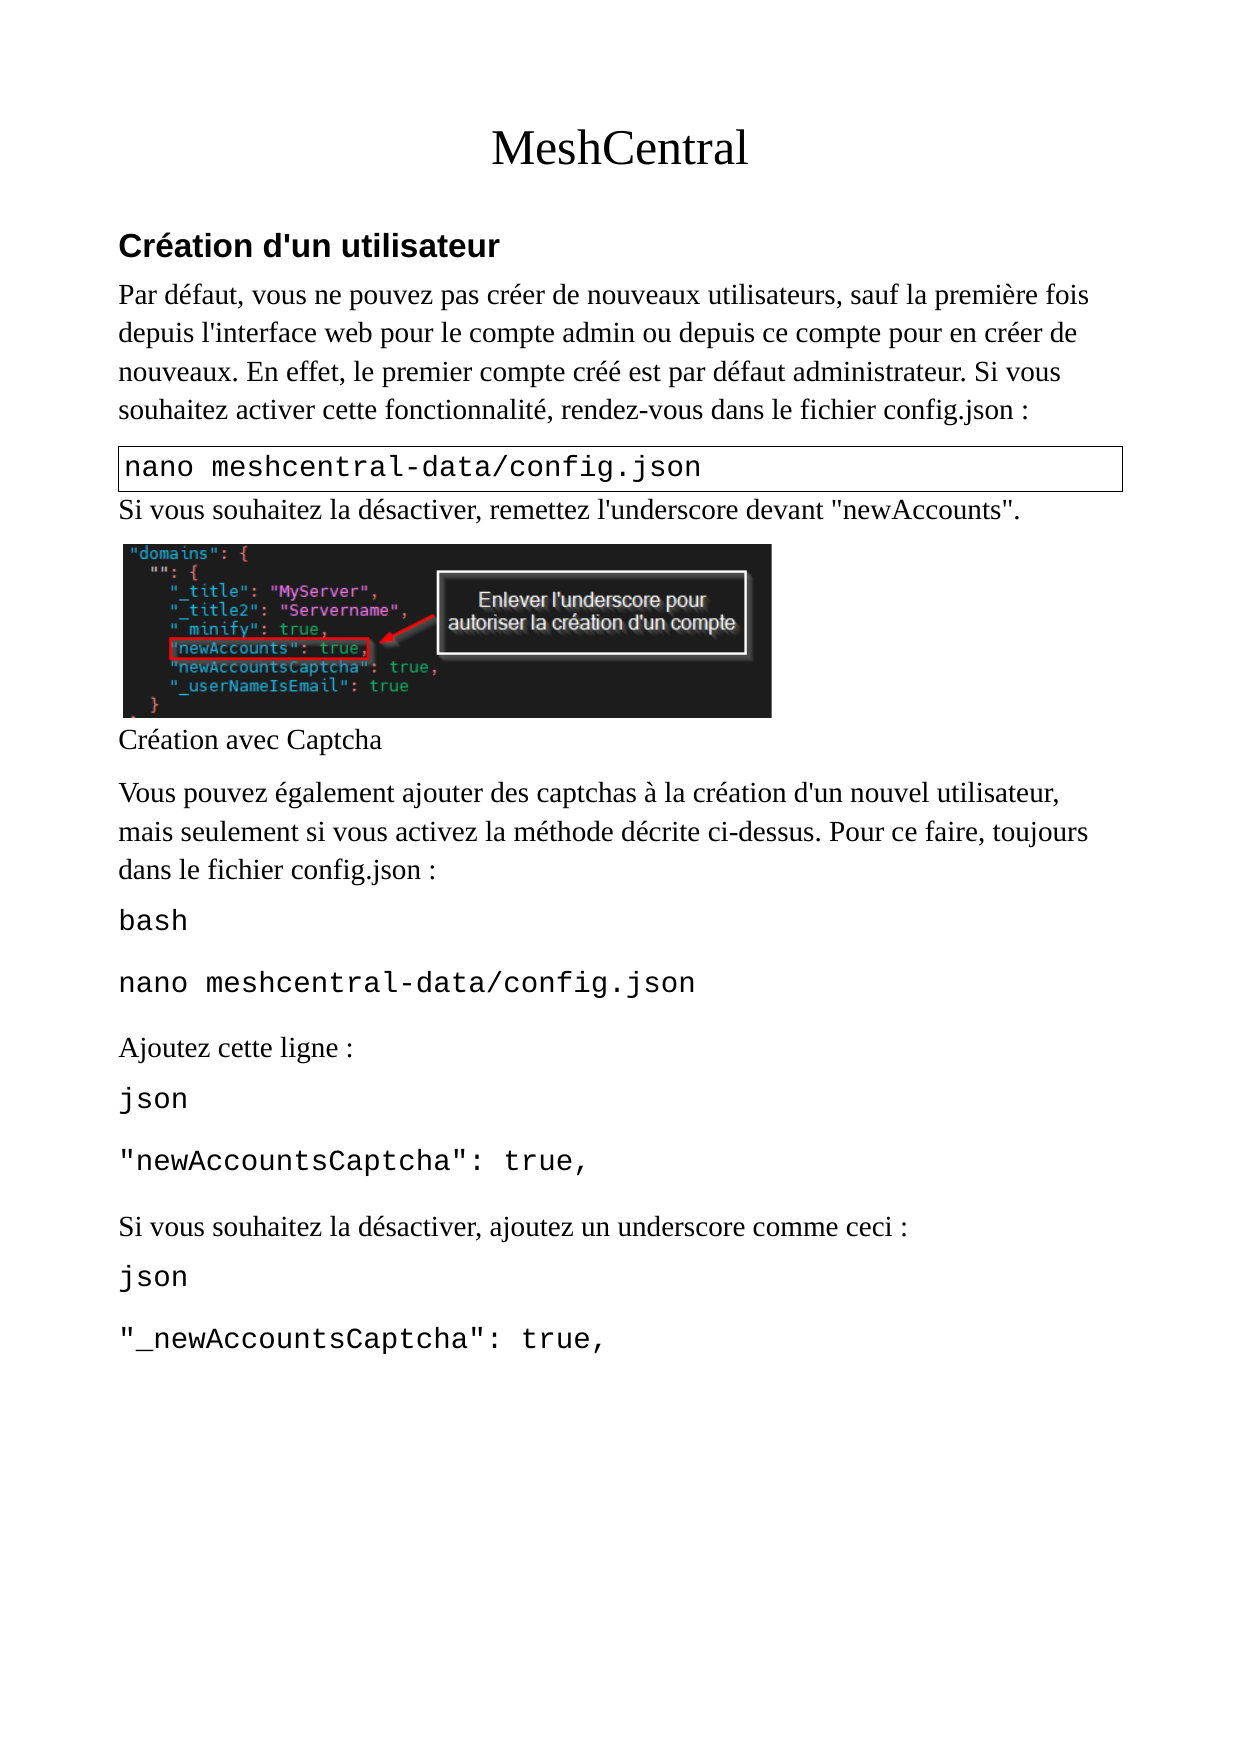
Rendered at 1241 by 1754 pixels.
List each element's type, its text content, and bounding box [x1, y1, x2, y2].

table_header nano meshcentral-data/config.json [119, 447, 1122, 491]
picture [123, 544, 772, 718]
text Ajoutez cette ligne : [118, 1031, 1122, 1064]
text bash [118, 906, 1122, 939]
text Si vous souhaitez la désactiver, ajoutez un underscore comme ceci : [118, 1209, 1122, 1242]
text json [118, 1262, 1122, 1295]
text Vous pouvez également ajouter des captchas à la création d'un nouvel utilisateur, mais seulement si vous activez la méthode décrite ci-dessus. Pour ce faire, toujours dans le fichier config.json : [118, 775, 1122, 886]
text Création avec Captcha [118, 545, 1122, 756]
text Par défaut, vous ne pouvez pas créer de nouveaux utilisateurs, sauf la première fois depuis l'interface web pour le compte admin ou depuis ce compte pour en créer de nouveaux. En effet, le premier compte créé est par défaut administrateur. Si vous souhaitez activer cette fonctionnalité, rendez-vous dans le fichier config.json : [118, 277, 1122, 426]
text json [118, 1084, 1122, 1117]
subtitle Création d'un utilisateur [118, 226, 1122, 264]
text "newAccountsCaptcha": true, [118, 1146, 1122, 1179]
text "_newAccountsCaptcha": true, [118, 1324, 1122, 1357]
text Si vous souhaitez la désactiver, remettez l'underscore devant "newAccounts". [118, 492, 1122, 526]
text nano meshcentral-data/config.json [118, 968, 1122, 1001]
